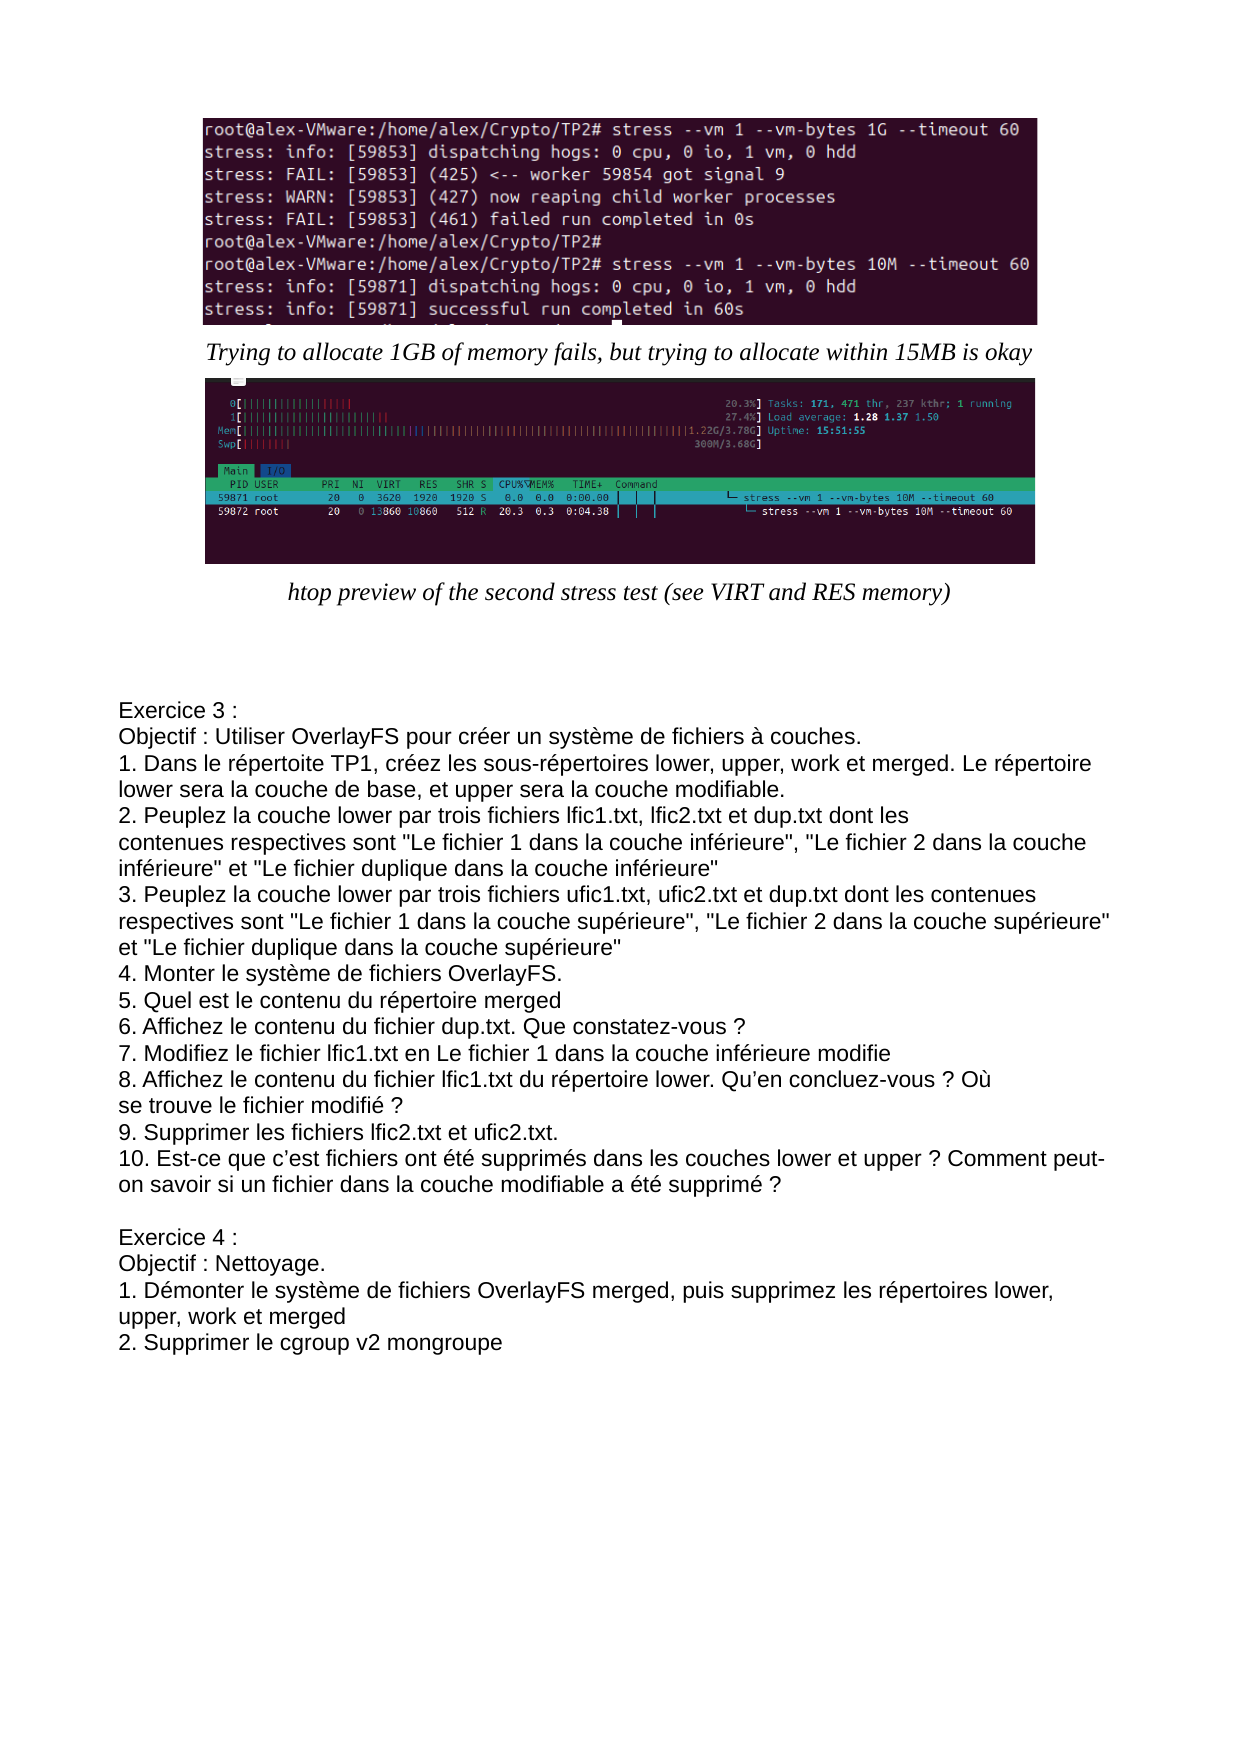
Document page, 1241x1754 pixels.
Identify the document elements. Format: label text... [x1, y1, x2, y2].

text Exercice 3 : Objectif : Utiliser OverlayFS pour créer un système de fichiers à couches. [118, 697, 1122, 749]
text 1. Dans le répertoite TP1, créez les sous-répertoires lower, upper, work et merged. Le répertoire lower sera la couche de base, et upper sera la couche modifiable. 2. Peuplez la couche lower par trois fichiers lfic1.txt, lfic2.txt et dup.txt dont les contenues respectives sont "Le fichier 1 dans la couche inférieure", "Le fichier 2 dans la couche inférieure" et "Le fichier duplique dans la couche inférieure" 3. Peuplez la couche lower par trois fichiers ufic1.txt, ufic2.txt et dup.txt dont les contenues respectives sont "Le fichier 1 dans la couche supérieure", "Le fichier 2 dans la couche supérieure" et "Le fichier duplique dans la couche supérieure" 4. Monter le système de fichiers OverlayFS. 5. Quel est le contenu du répertoire merged 6. Affichez le contenu du fichier dup.txt. Que constatez-vous ? 7. Modifiez le fichier lfic1.txt en Le fichier 1 dans la couche inférieure modifie 8. Affichez le contenu du fichier lfic1.txt du répertoire lower. Qu’en concluez-vous ? Où se trouve le fichier modifié ? 9. Supprimer les fichiers lfic2.txt et ufic2.txt. 10. Est-ce que c’est fichiers ont été supprimés dans les couches lower et upper ? Comment peut-on savoir si un fichier dans la couche modifiable a été supprimé ? [118, 749, 1122, 1198]
text Exercice 4 : Objectif : Nettoyage. 1. Démonter le système de fichiers OverlayFS merged, puis supprimez les répertoires lower, upper, work et merged 2. Supprimer le cgroup v2 mongroupe [118, 1224, 1122, 1356]
text htop preview of the second stress test (see VIRT and RES memory) [118, 577, 1122, 605]
text Trying to allocate 1GB of memory fails, but trying to allocate within 15MB is okay [118, 337, 1122, 366]
